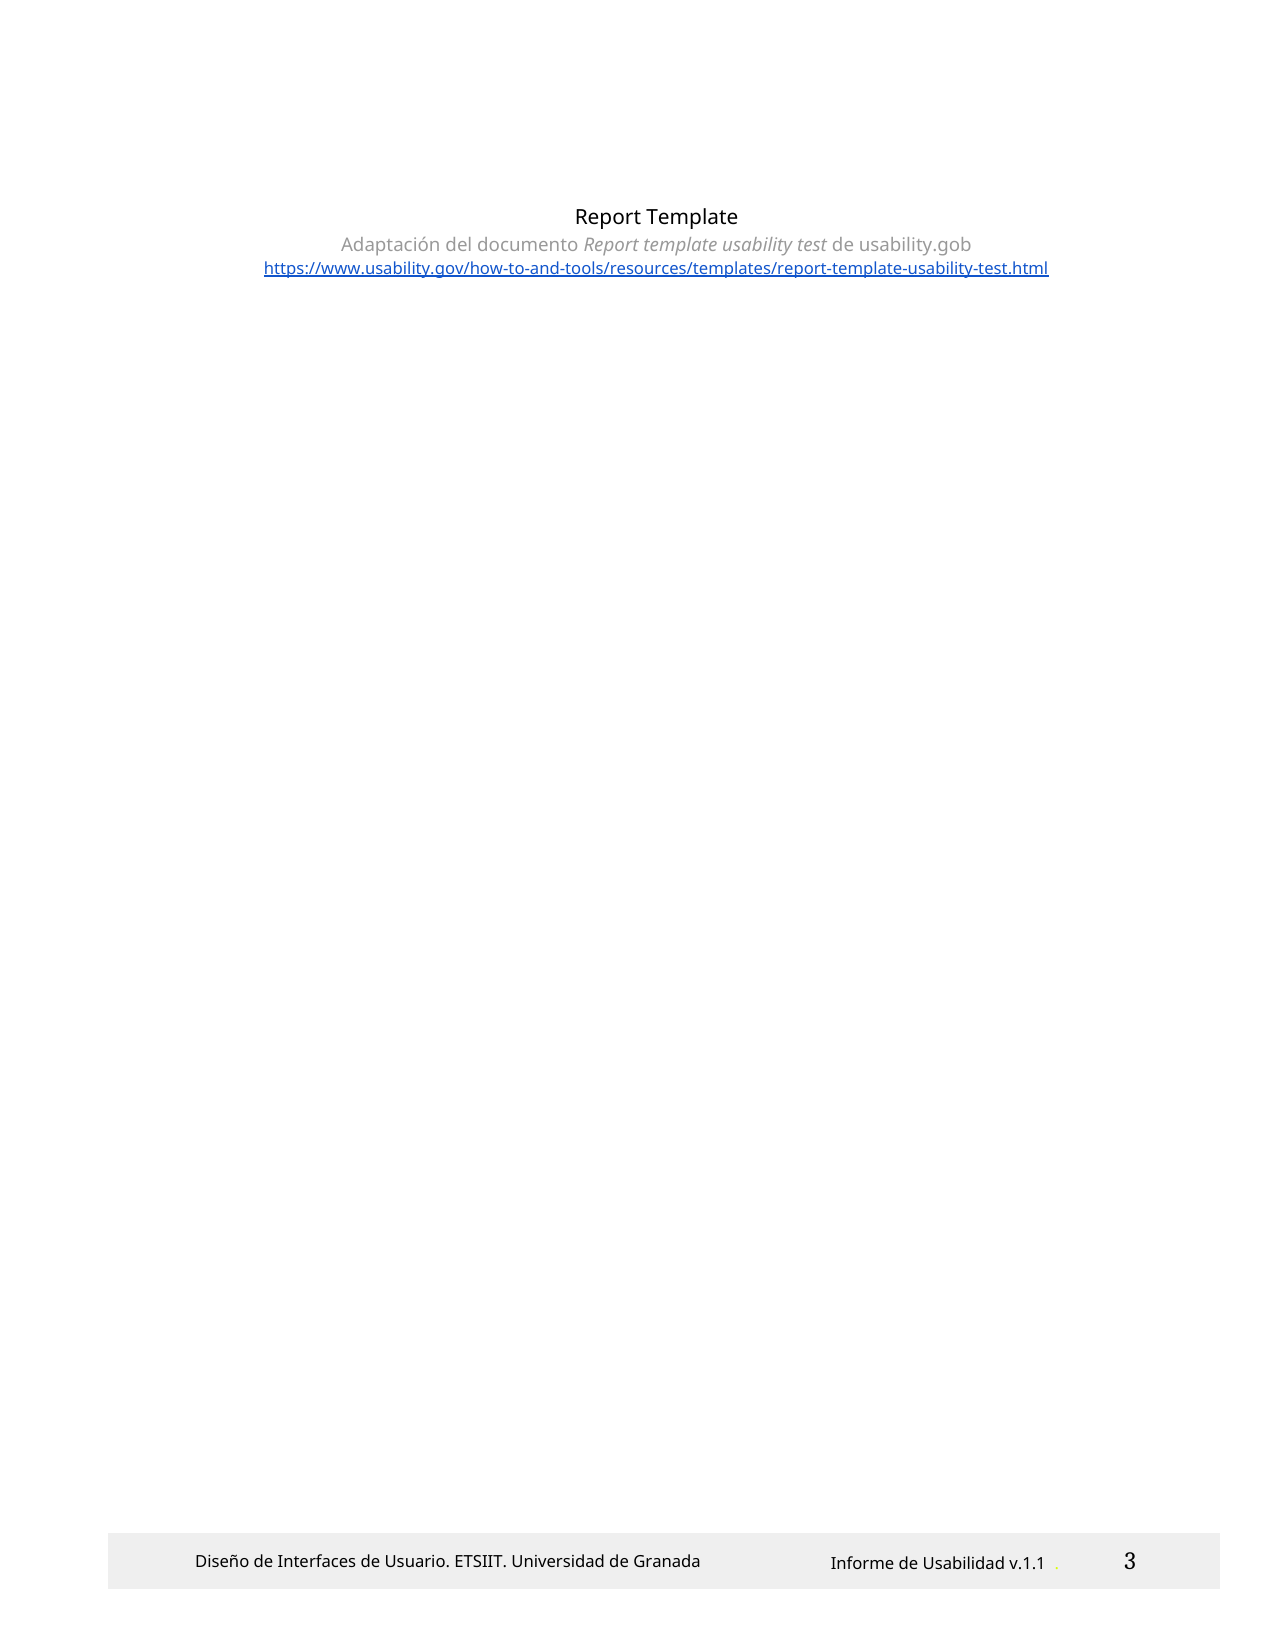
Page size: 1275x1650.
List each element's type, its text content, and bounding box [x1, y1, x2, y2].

text https://www.usability.gov/how-to-and-tools/resources/templates/report-template-usability-test.html [187, 256, 1125, 279]
text Report Template [187, 202, 1125, 231]
text Adaptación del documento Report template usability test de usability.gob [187, 231, 1125, 256]
